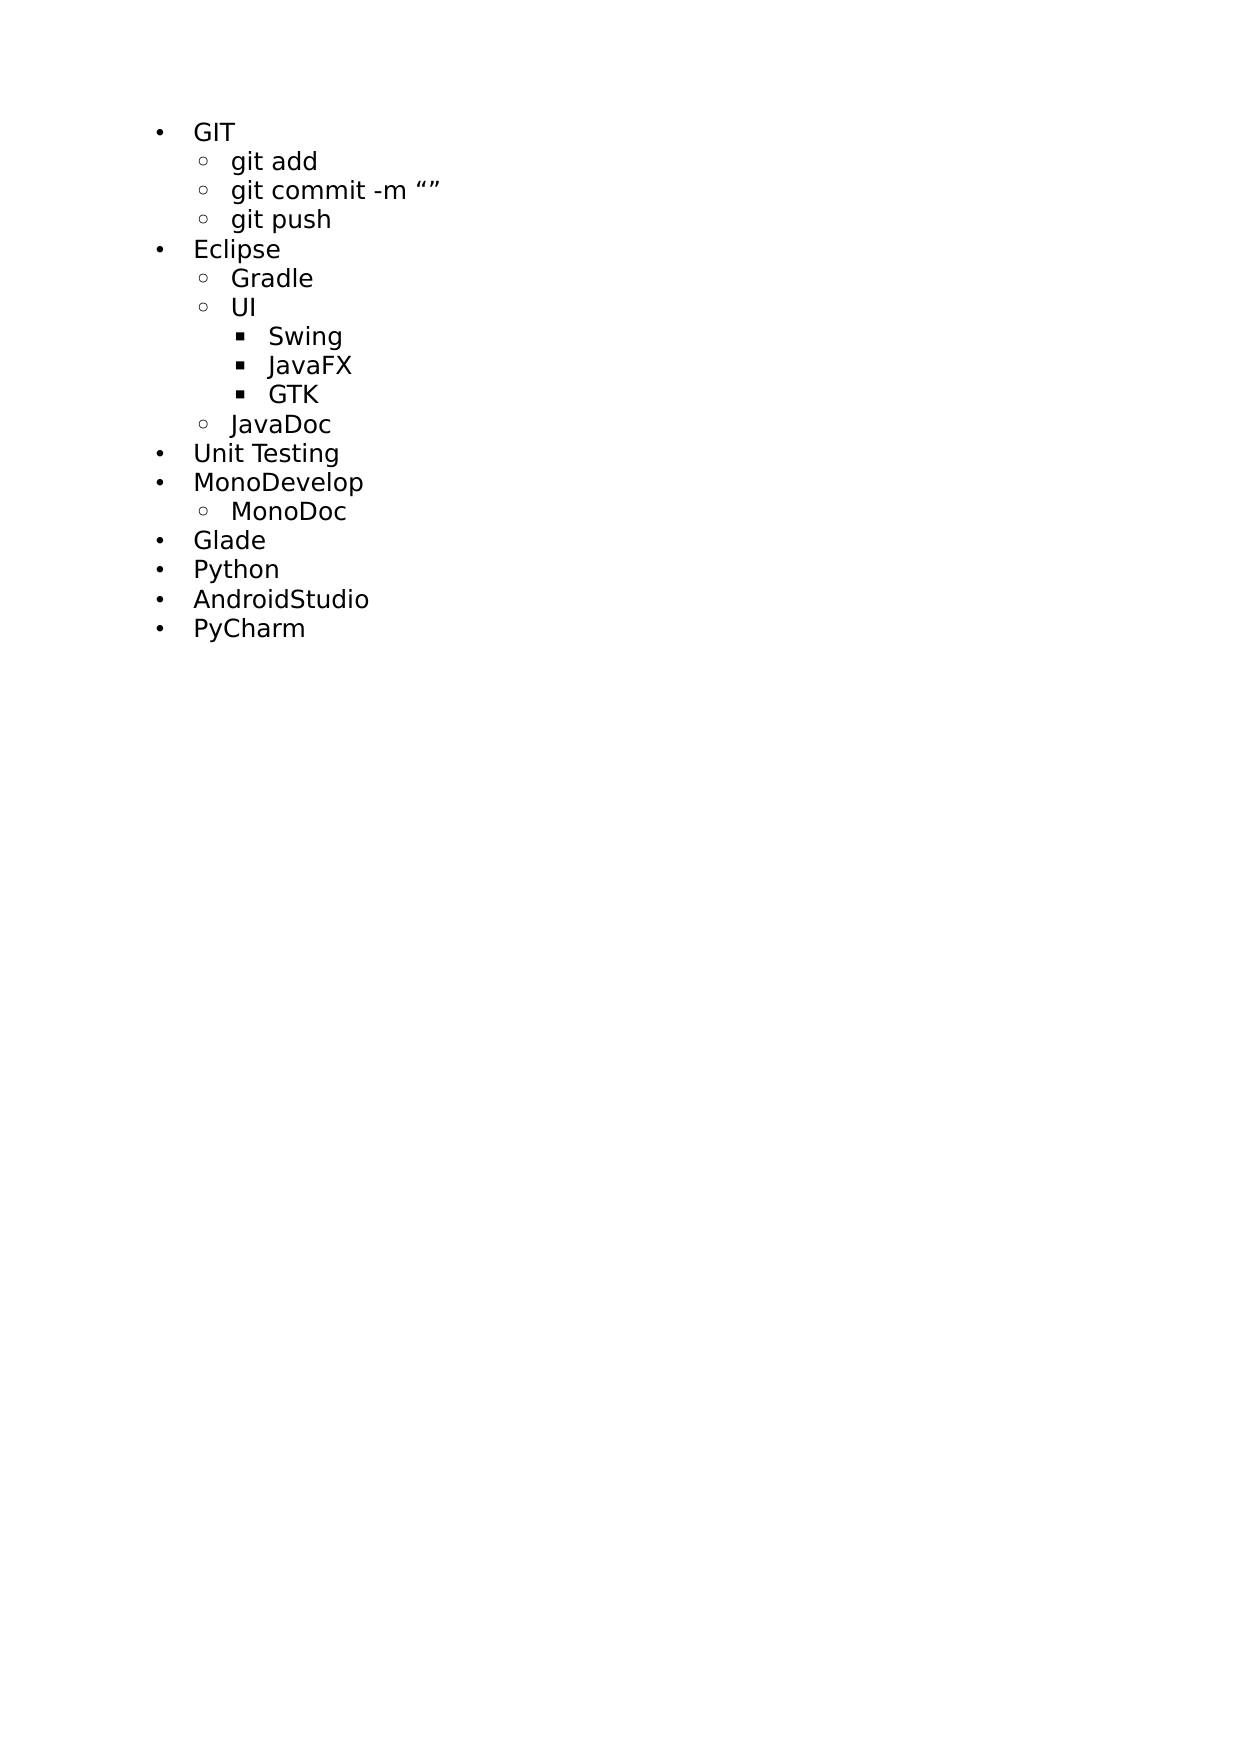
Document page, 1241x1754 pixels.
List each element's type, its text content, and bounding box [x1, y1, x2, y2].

list PyCharm [156, 614, 1122, 643]
list GTK [231, 381, 1122, 410]
list MonoDoc [193, 497, 1122, 526]
list Gradle [193, 264, 1122, 293]
list MonoDevelop [156, 468, 1122, 497]
list JavaDoc [193, 410, 1122, 439]
list UI [193, 293, 1122, 322]
list Python [156, 556, 1122, 585]
list AndroidStudio [156, 585, 1122, 614]
list git commit -m “” [193, 176, 1122, 206]
list Unit Testing [156, 439, 1122, 468]
list Eclipse [156, 235, 1122, 264]
list Glade [156, 526, 1122, 556]
list git push [193, 206, 1122, 235]
list GIT [156, 118, 1122, 147]
list JavaFX [231, 351, 1122, 381]
list Swing [231, 322, 1122, 351]
list git add [193, 147, 1122, 176]
